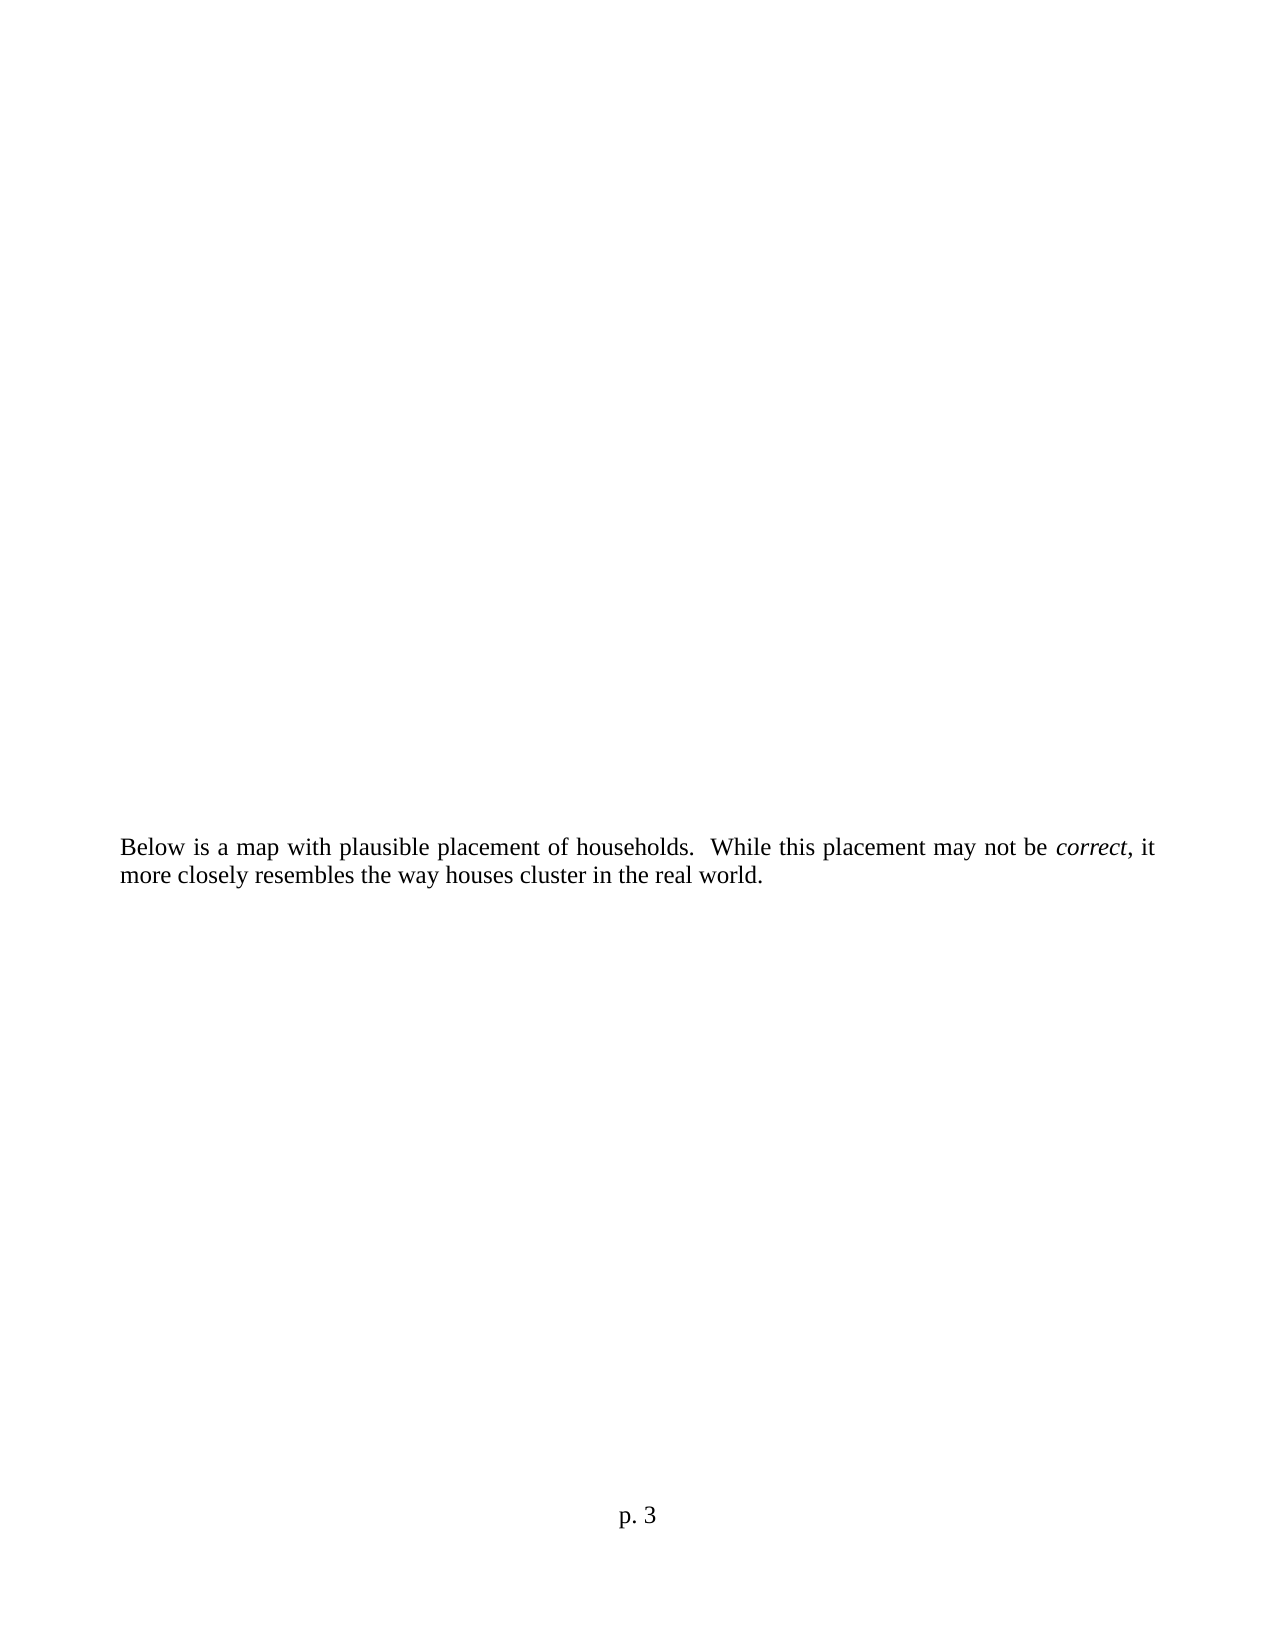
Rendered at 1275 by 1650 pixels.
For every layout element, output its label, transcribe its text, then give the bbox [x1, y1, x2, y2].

text Below is a map with plausible placement of households. While this placement may not be correct, it more closely resembles the way houses cluster in the real world. [120, 832, 1155, 889]
